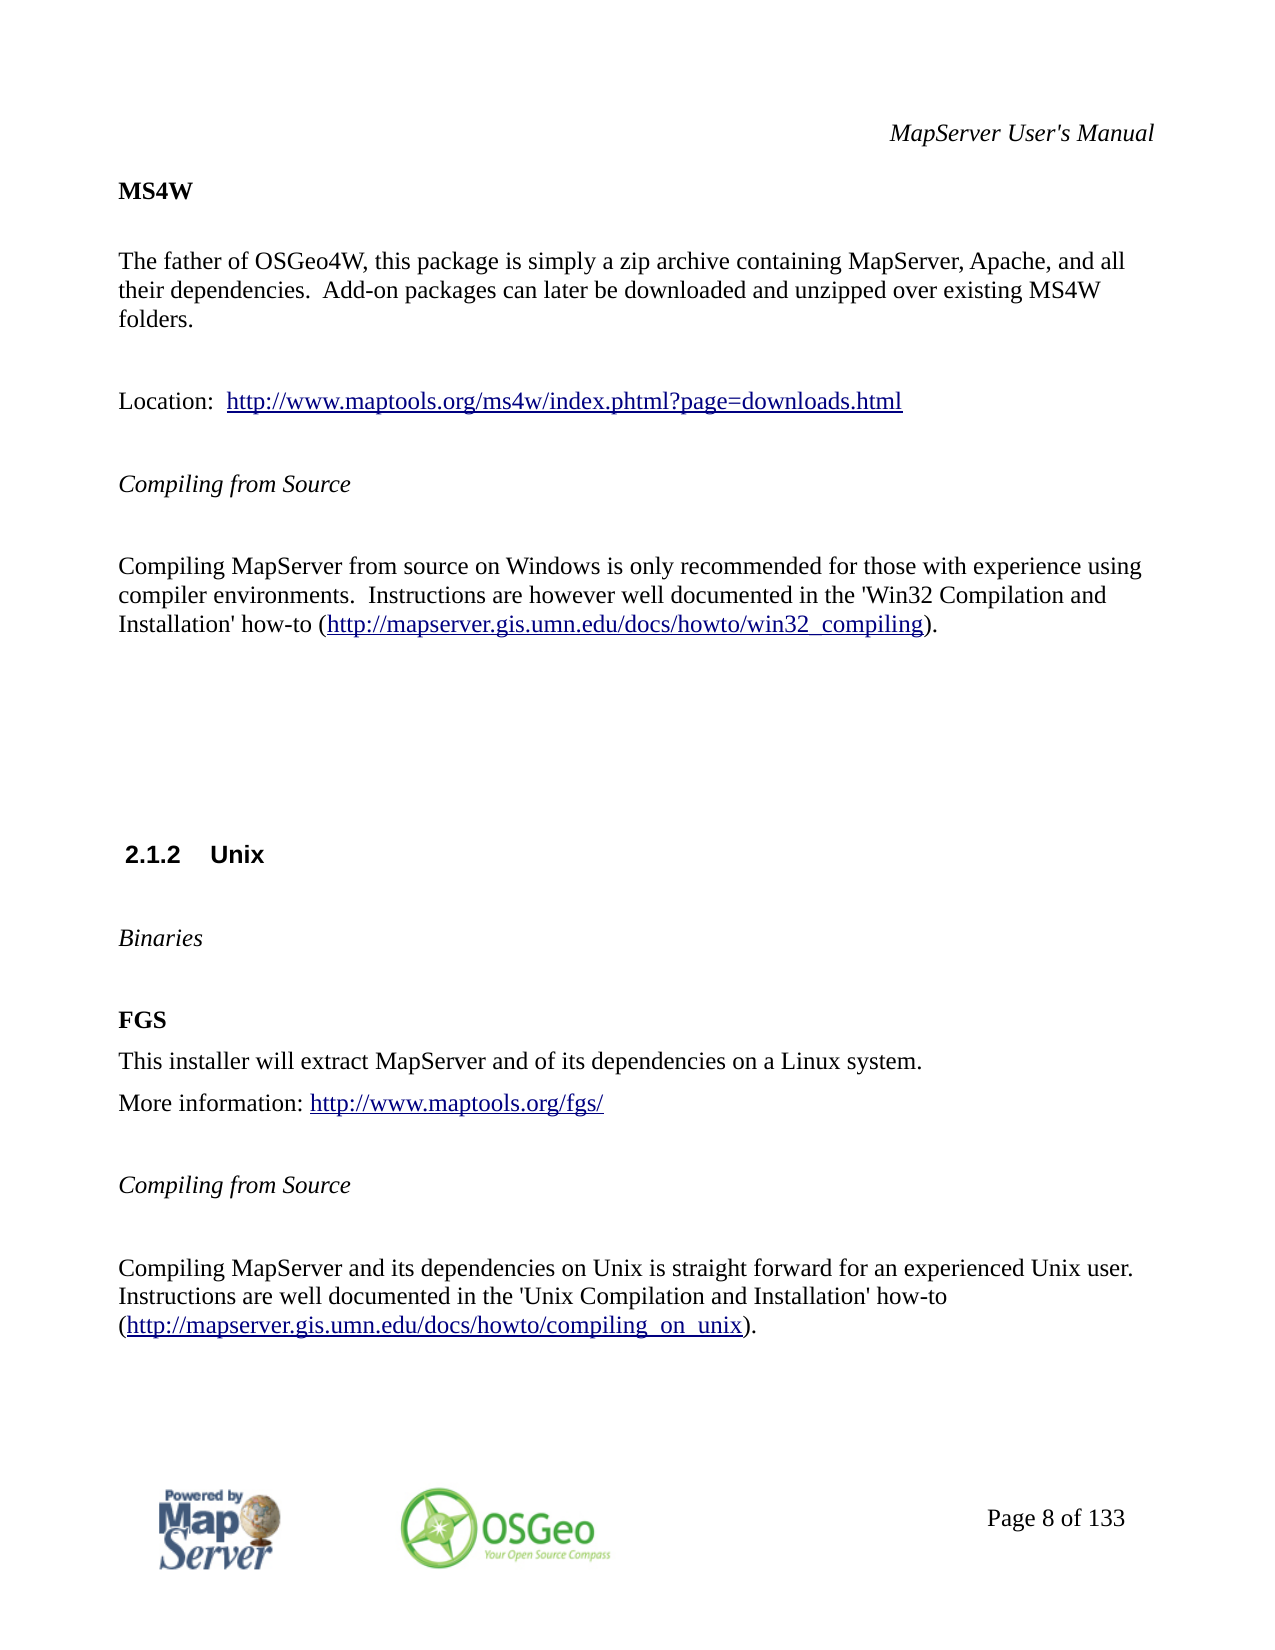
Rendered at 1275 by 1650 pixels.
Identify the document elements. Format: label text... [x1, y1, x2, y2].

text Binaries [118, 923, 1157, 951]
text Compiling from Source [118, 1170, 1157, 1199]
text Compiling MapServer and its dependencies on Unix is straight forward for an experienced Unix user. Instructions are well documented in the 'Unix Compilation and Installation' how-to (http://mapserver.gis.umn.edu/docs/howto/compiling_on_unix). [118, 1253, 1157, 1339]
text This installer will extract MapServer and of its dependencies on a Linux system. [118, 1046, 1157, 1075]
text MS4W [118, 176, 1157, 205]
text FGS [118, 1005, 1157, 1034]
text More information: http://www.maptools.org/fgs/ [118, 1088, 1157, 1116]
picture [158, 1489, 283, 1571]
text Compiling MapServer from source on Windows is only recommended for those with experience using compiler environments. Instructions are however well documented in the 'Win32 Compilation and Installation' how-to (http://mapserver.gis.umn.edu/docs/howto/win32_compiling). [118, 551, 1157, 638]
picture [377, 1473, 624, 1589]
text Location: http://www.maptools.org/ms4w/index.phtml?page=downloads.html [118, 386, 1157, 415]
text The father of OSGeo4W, this package is simply a zip archive containing MapServer, Apache, and all their dependencies. Add-on packages can later be downloaded and unzipped over existing MS4W folders. [118, 218, 1157, 333]
subtitle Unix [118, 840, 1157, 869]
text Compiling from Source [118, 469, 1157, 498]
